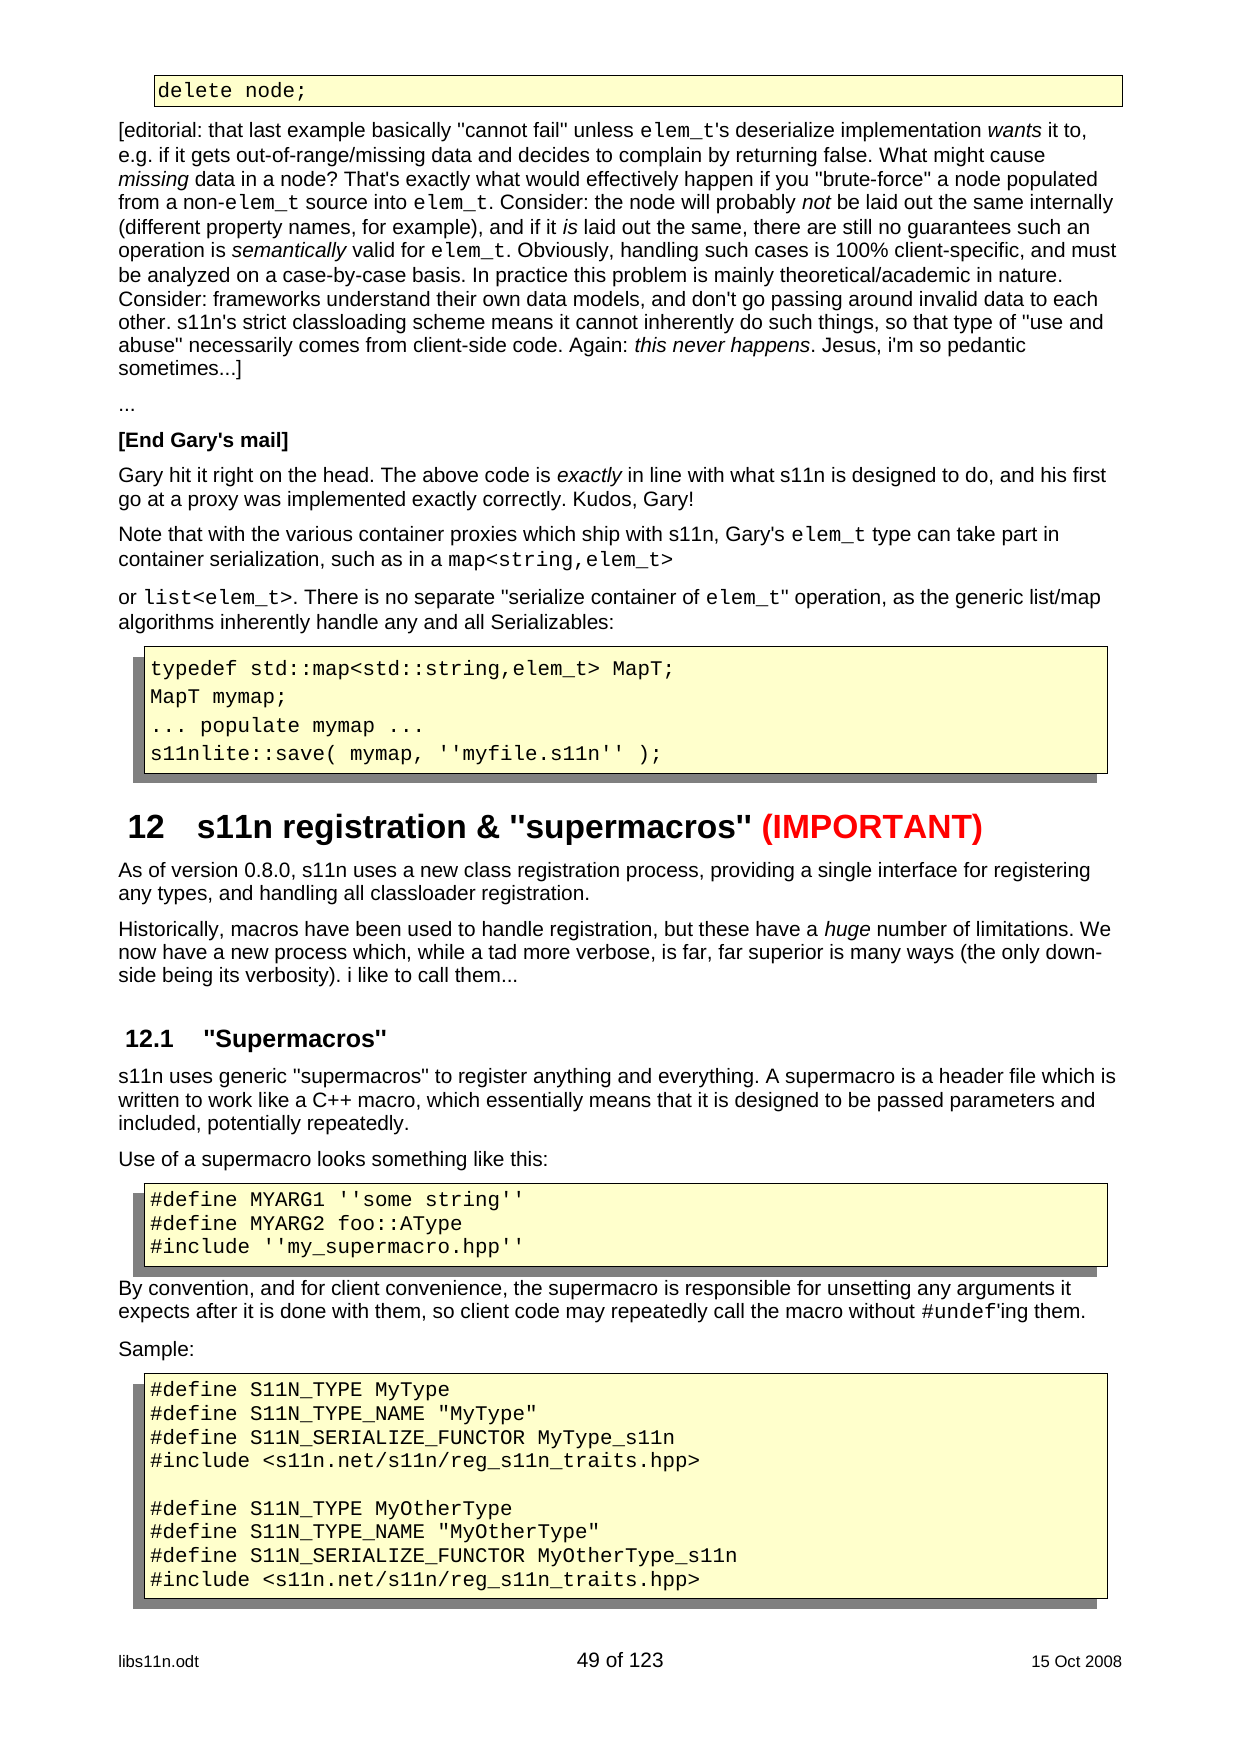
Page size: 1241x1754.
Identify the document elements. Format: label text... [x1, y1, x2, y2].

text Historically, macros have been used to handle registration, but these have a huge number of limitations. We now have a new process which, while a tad more verbose, is far, far superior is many ways (the only down-side being its verbosity). i like to call them... [118, 917, 1122, 987]
text [editorial: that last example basically ''cannot fail'' unless elem_t's deserialize implementation wants it to, e.g. if it gets out-of-range/missing data and decides to complain by returning false. What might cause missing data in a node? That's exactly what would effectively happen if you ''brute-force'' a node populated from a non-elem_t source into elem_t. Consider: the node will probably not be laid out the same internally (different property names, for example), and if it is laid out the same, there are still no guarantees such an operation is semantically valid for elem_t. Obviously, handling such cases is 100% client-specific, and must be analyzed on a case-by-case basis. In practice this problem is mainly theoretical/academic in nature. Consider: frameworks understand their own data models, and don't go passing around invalid data to each other. s11n's strict classloading scheme means it cannot inherently do such things, so that type of ''use and abuse'' necessarily comes from client-side code. Again: this never happens. Jesus, i'm so pedantic sometimes...] [118, 119, 1122, 380]
text #include <s11n.net/s11n/reg_s11n_traits.hpp> [145, 1444, 1107, 1468]
text #define S11N_TYPE_NAME "MyOtherType" [145, 1515, 1107, 1539]
text #define S11N_SERIALIZE_FUNCTOR MyType_s11n [145, 1421, 1107, 1444]
text #define S11N_TYPE MyOtherType [145, 1491, 1107, 1515]
text Gary hit it right on the head. The above code is exactly in line with what s11n is designed to do, and his first go at a proxy was implemented exactly correctly. Kudos, Gary! [118, 464, 1122, 510]
text ... [118, 392, 1122, 416]
text By convention, and for client convenience, the supermacro is responsible for unsetting any arguments it expects after it is done with them, so client code may repeatedly call the macro without #undef'ing them. [118, 1277, 1122, 1325]
subtitle s11n registration & ''supermacros'' (IMPORTANT) [118, 808, 1122, 846]
text As of version 0.8.0, s11n uses a new class registration process, providing a single interface for registering any types, and handling all classloader registration. [118, 858, 1122, 905]
text #define S11N_SERIALIZE_FUNCTOR MyOtherType_s11n [145, 1539, 1107, 1562]
text s11nlite::save( mymap, ''myfile.s11n'' ); [145, 732, 1107, 773]
text #include <s11n.net/s11n/reg_s11n_traits.hpp> [145, 1562, 1107, 1598]
subtitle ''Supermacros'' [118, 1024, 1122, 1052]
text #define MYARG2 foo::AType [145, 1207, 1107, 1230]
text Use of a supermacro looks something like this: [118, 1147, 1122, 1170]
text Note that with the various container proxies which ship with s11n, Gary's elem_t type can take part in container serialization, such as in a map<string,elem_t> [118, 523, 1122, 573]
text #define S11N_TYPE MyType [145, 1374, 1107, 1397]
text [End Gary's mail] [118, 428, 1122, 451]
text s11n uses generic ''supermacros'' to register anything and everything. A supermacro is a header file which is written to work like a C++ macro, which essentially means that it is designed to be passed parameters and included, potentially repeatedly. [118, 1065, 1122, 1135]
text #define S11N_TYPE_NAME "MyType" [145, 1397, 1107, 1421]
text Sample: [118, 1337, 1122, 1361]
text delete node; [155, 76, 1122, 106]
text or list<elem_t>. There is no separate ''serialize container of elem_t'' operation, as the generic list/map algorithms inherently handle any and all Serializables: [118, 586, 1122, 634]
text #include ''my_supermacro.hpp'' [145, 1230, 1107, 1266]
text #define MYARG1 ''some string'' [145, 1184, 1107, 1207]
text MapT mymap; [145, 675, 1107, 703]
text typedef std::map<std::string,elem_t> MapT; [145, 647, 1107, 675]
text ... populate mymap ... [145, 703, 1107, 732]
